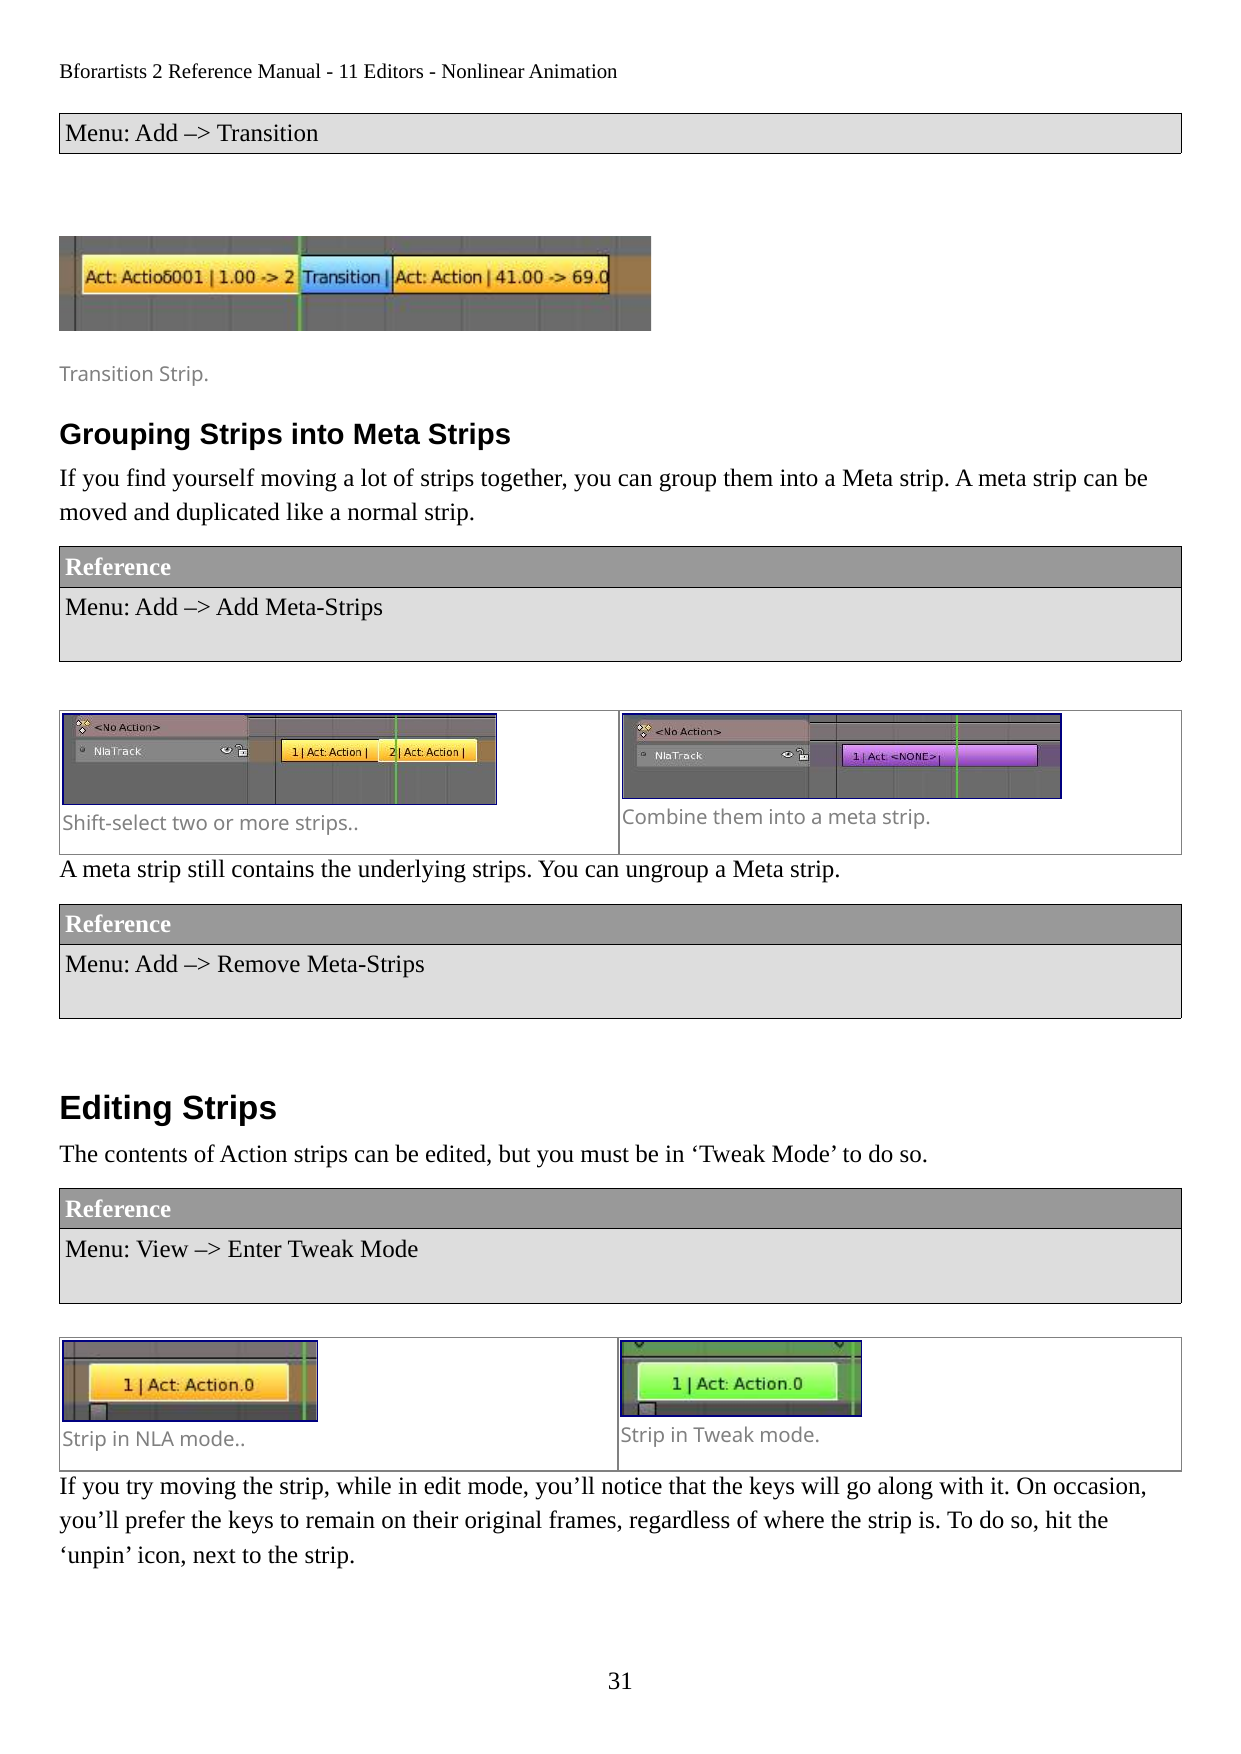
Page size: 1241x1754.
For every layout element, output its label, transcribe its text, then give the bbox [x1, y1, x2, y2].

table_header Reference [60, 1189, 1181, 1228]
table_cell Menu: View –> Enter Tweak Mode [60, 1229, 1181, 1303]
table_cell Menu: Add –> Remove Meta-Strips [60, 945, 1181, 1018]
table_cell Menu: Add –> Transition [60, 114, 1181, 153]
text Transition Strip. [59, 356, 1181, 387]
table_header Reference [60, 905, 1181, 944]
text If you try moving the strip, while in edit mode, you’ll notice that the keys will go along with it. On occasion, you’ll prefer the keys to remain on their original frames, regardless of where the strip is. To do so, hit the ‘unpin’ icon, next to the strip. [59, 1472, 1181, 1568]
table_cell Menu: Add –> Add Meta-Strips [60, 588, 1181, 661]
text The contents of Action strips can be edited, but you must be in ‘Tweak Mode’ to do so. [59, 1139, 1181, 1168]
subtitle Editing Strips [59, 1088, 1181, 1126]
table_header Reference [60, 547, 1181, 587]
table_header Shift-select two or more strips.. [60, 711, 618, 854]
picture [623, 715, 1060, 798]
picture [59, 236, 652, 331]
table_header Strip in NLA mode.. [60, 1338, 617, 1470]
table_header Strip in Tweak mode. [619, 1338, 1181, 1470]
picture [64, 1342, 317, 1420]
table_header Combine them into a meta strip. [620, 711, 1181, 854]
text If you find yourself moving a lot of strips together, you can group them into a Meta strip. A meta strip can be moved and duplicated like a normal strip. [59, 463, 1181, 526]
picture [622, 1342, 861, 1415]
subtitle Grouping Strips into Meta Strips [59, 417, 1181, 450]
picture [64, 715, 496, 804]
text A meta strip still contains the underlying strips. You can ungroup a Meta strip. [59, 855, 1181, 883]
